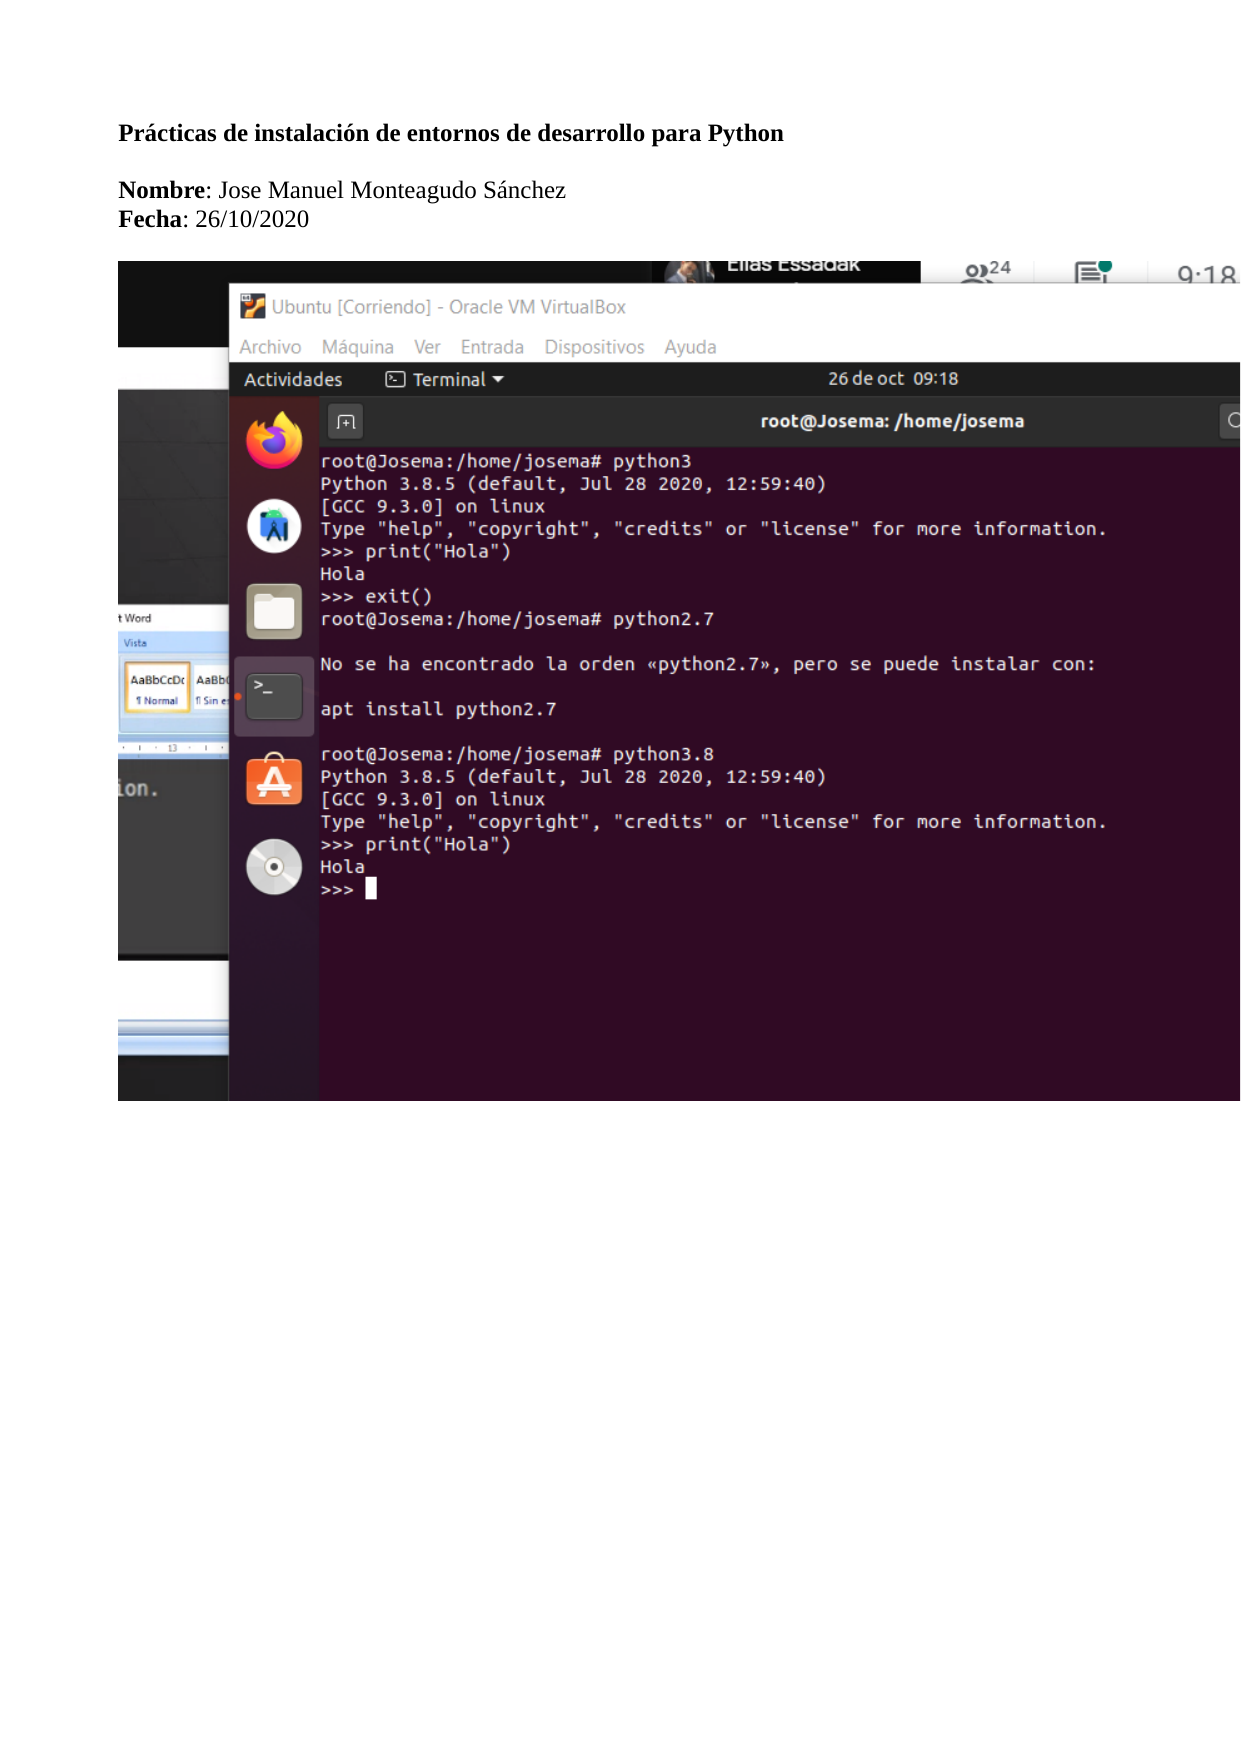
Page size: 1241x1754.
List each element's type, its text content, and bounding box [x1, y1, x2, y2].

text Nombre: Jose Manuel Monteagudo Sánchez [118, 176, 1122, 204]
text Prácticas de instalación de entornos de desarrollo para Python [118, 118, 1122, 147]
picture [118, 261, 1241, 1101]
text Fecha: 26/10/2020 [118, 204, 1122, 233]
